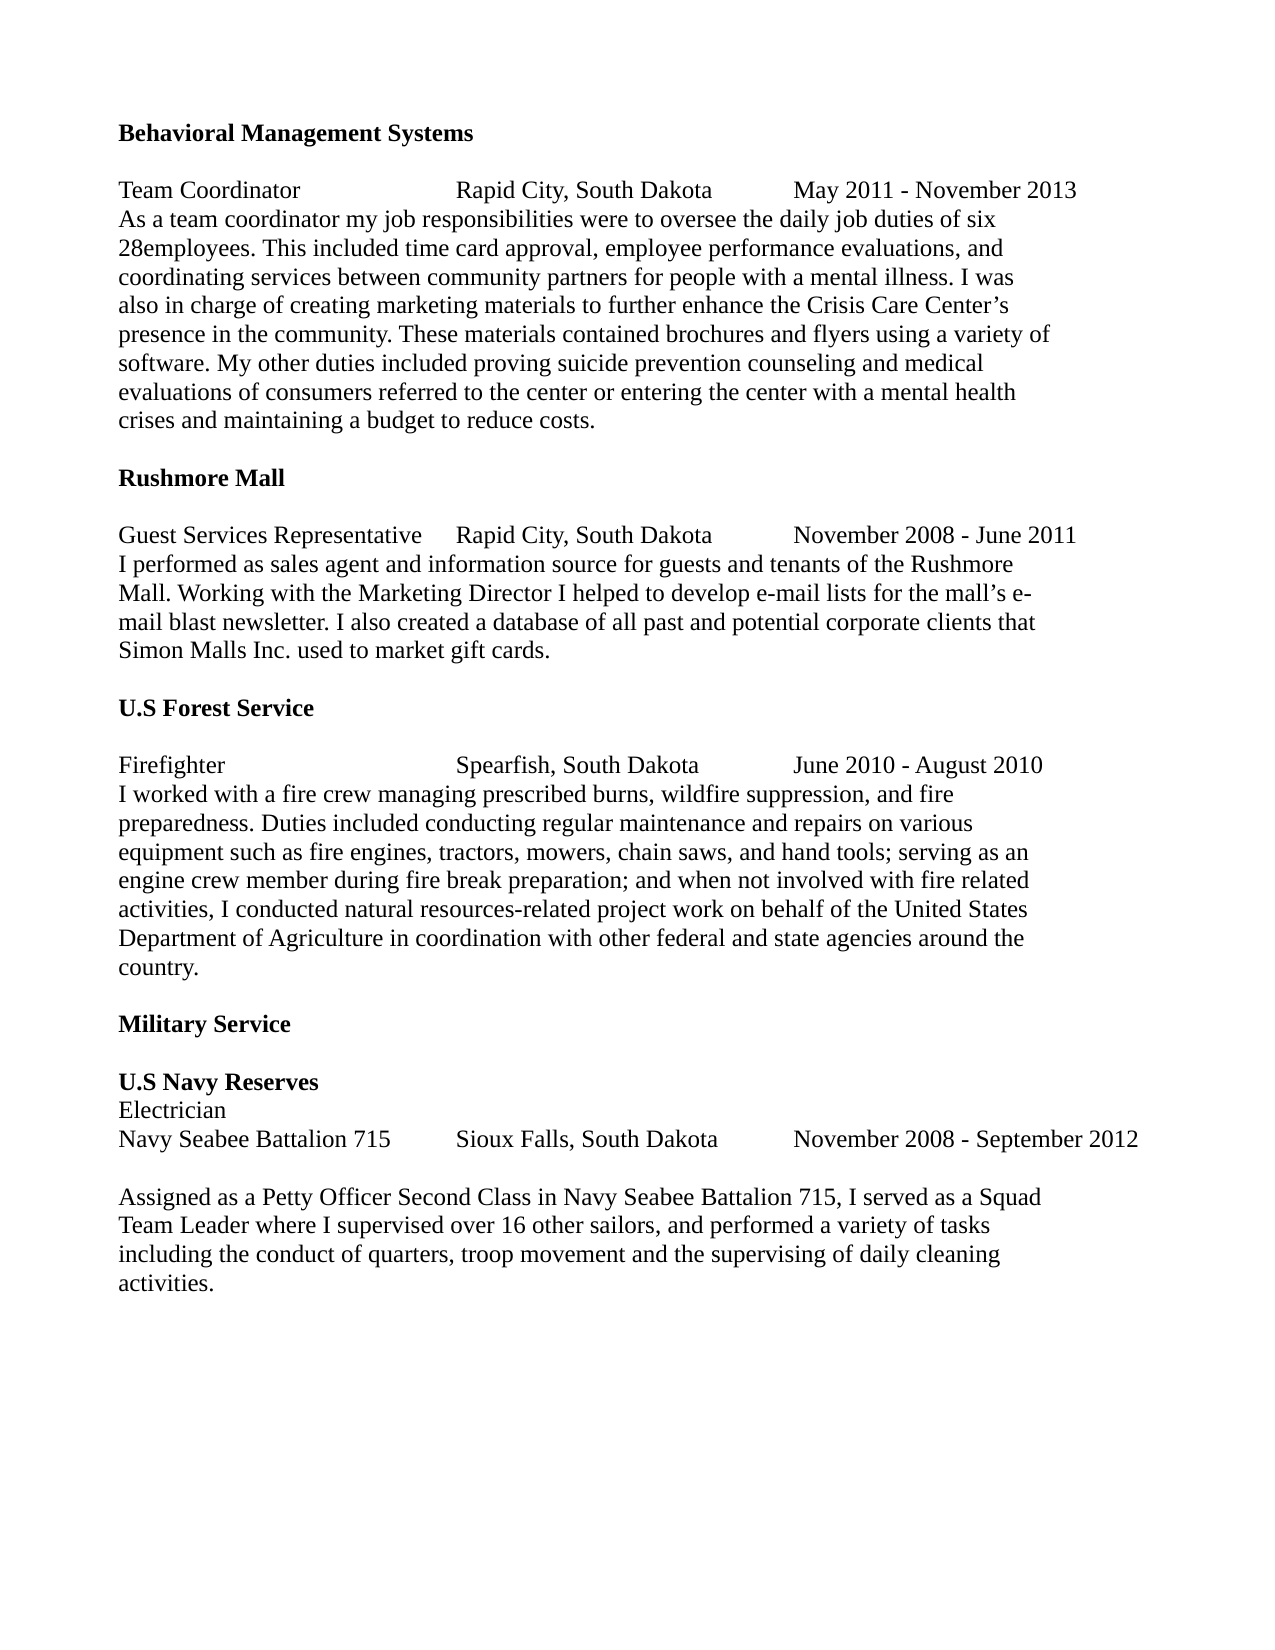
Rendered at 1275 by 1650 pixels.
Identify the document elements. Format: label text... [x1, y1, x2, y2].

text Rushmore Mall [118, 463, 1157, 492]
text Behavioral Management Systems [118, 118, 1157, 147]
text I performed as sales agent and information source for guests and tenants of the Rushmore [118, 549, 1157, 578]
text country. [118, 952, 1157, 981]
text Department of Agriculture in coordination with other federal and state agencies around the [118, 923, 1157, 952]
text crises and maintaining a budget to reduce costs. [118, 406, 1157, 434]
text Military Service [118, 1009, 1157, 1038]
text including the conduct of quarters, troop movement and the supervising of daily cleaning [118, 1239, 1157, 1268]
text mail blast newsletter. I also created a database of all past and potential corporate clients that [118, 607, 1157, 636]
text Guest Services Representative Rapid City, South Dakota November 2008 - June 2011 [118, 521, 1157, 549]
text Mall. Working with the Marketing Director I helped to develop e-mail lists for the mall’s e- [118, 578, 1157, 607]
text U.S Forest Service [118, 693, 1157, 722]
text engine crew member during fire break preparation; and when not involved with fire related [118, 866, 1157, 894]
text Simon Malls Inc. used to market gift cards. [118, 636, 1157, 664]
text Assigned as a Petty Officer Second Class in Navy Seabee Battalion 715, I served as a Squad [118, 1182, 1157, 1211]
text Navy Seabee Battalion 715 Sioux Falls, South Dakota November 2008 - September 2012 [118, 1124, 1157, 1153]
text As a team coordinator my job responsibilities were to oversee the daily job duties of six [118, 204, 1157, 233]
text preparedness. Duties included conducting regular maintenance and repairs on various [118, 808, 1157, 837]
text software. My other duties included proving suicide prevention counseling and medical [118, 348, 1157, 377]
text Team Coordinator Rapid City, South Dakota May 2011 - November 2013 [118, 176, 1157, 204]
text presence in the community. These materials contained brochures and flyers using a variety of [118, 319, 1157, 348]
text 28employees. This included time card approval, employee performance evaluations, and [118, 233, 1157, 262]
text Electrician [118, 1096, 1157, 1124]
text evaluations of consumers referred to the center or entering the center with a mental health [118, 377, 1157, 406]
text activities. [118, 1268, 1157, 1297]
text I worked with a fire crew managing prescribed burns, wildfire suppression, and fire [118, 779, 1157, 808]
text U.S Navy Reserves [118, 1067, 1157, 1096]
text activities, I conducted natural resources-related project work on behalf of the United States [118, 894, 1157, 923]
text also in charge of creating marketing materials to further enhance the Crisis Care Center’s [118, 291, 1157, 319]
text Team Leader where I supervised over 16 other sailors, and performed a variety of tasks [118, 1211, 1157, 1239]
text Firefighter Spearfish, South Dakota June 2010 - August 2010 [118, 751, 1157, 779]
text coordinating services between community partners for people with a mental illness. I was [118, 262, 1157, 291]
text equipment such as fire engines, tractors, mowers, chain saws, and hand tools; serving as an [118, 837, 1157, 866]
